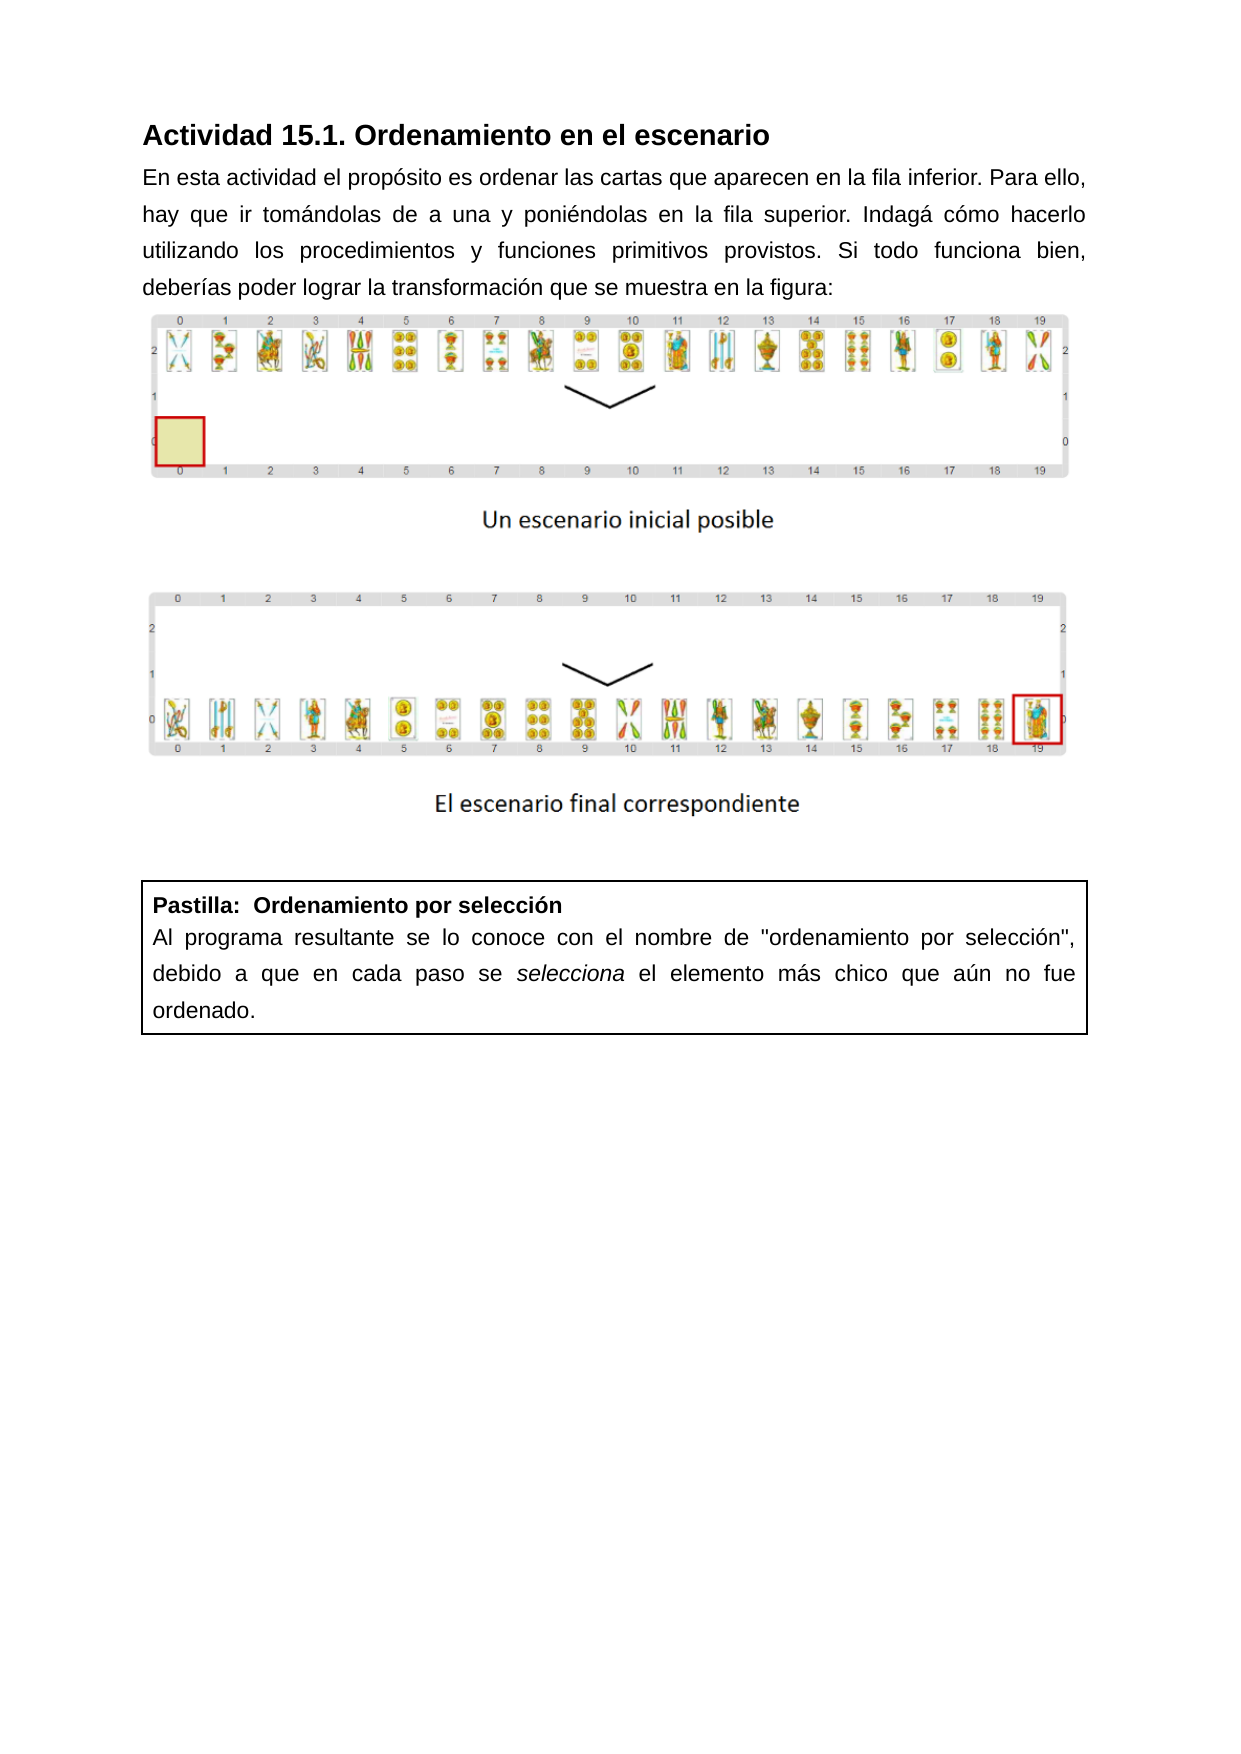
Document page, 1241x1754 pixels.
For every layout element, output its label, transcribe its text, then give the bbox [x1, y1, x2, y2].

text En esta actividad el propósito es ordenar las cartas que aparecen en la fila inferior. Para ello, hay que ir tomándolas de a una y poniéndolas en la fila superior. Indagá cómo hacerlo utilizando los procedimientos y funciones primitivos provistos. Si todo funciona bien, deberías poder lograr la transformación que se muestra en la figura: [142, 164, 1087, 300]
text Actividad 15.1. Ordenamiento en el escenario [142, 118, 1087, 152]
table_header Pastilla: Ordenamiento por selección Al programa resultante se lo conoce con el nombre de "ordenamiento por selección", debido a que en cada paso se selecciona el elemento más chico que aún no fue ordenado. [143, 882, 1086, 1033]
picture [142, 309, 1087, 834]
